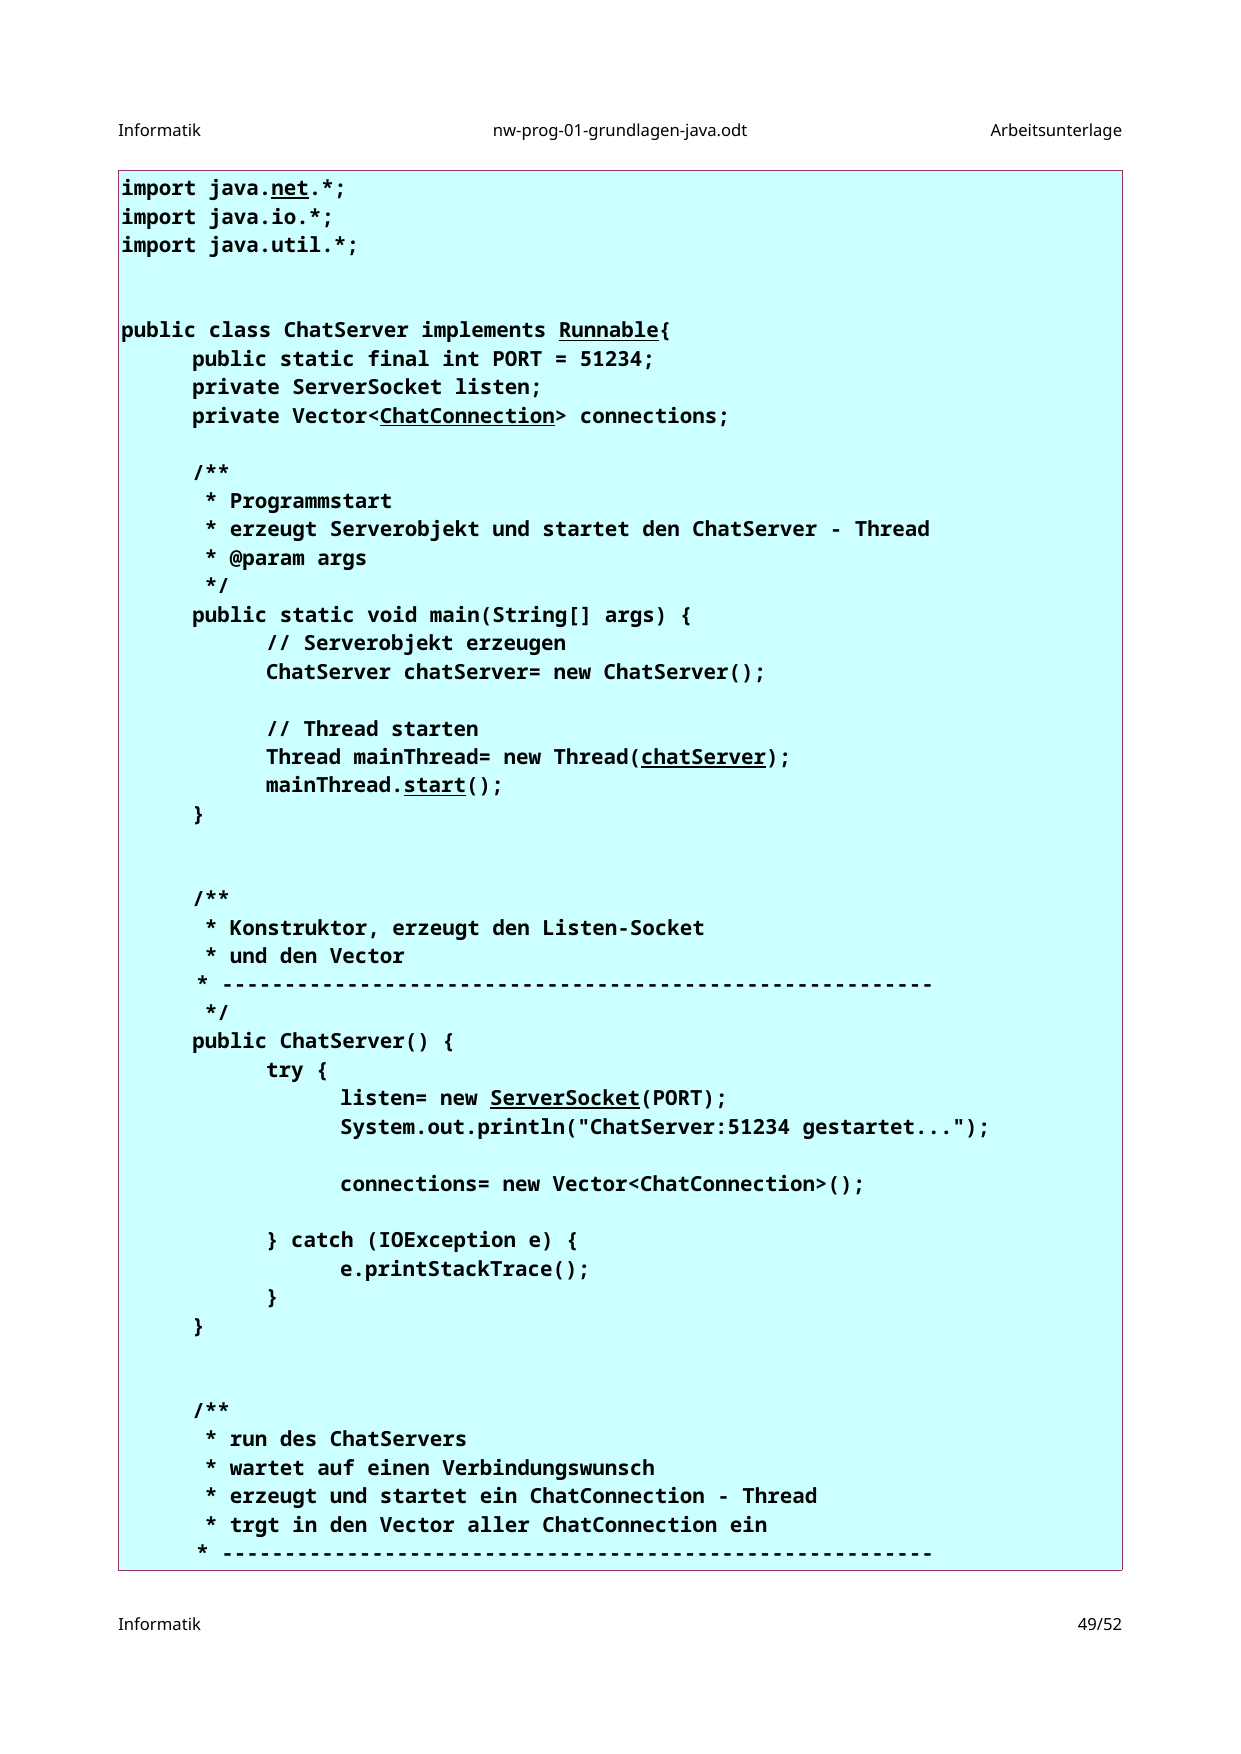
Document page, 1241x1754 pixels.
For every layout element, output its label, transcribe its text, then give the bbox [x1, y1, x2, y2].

text } [119, 796, 1122, 824]
text mainThread.start(); [119, 767, 1122, 796]
text * Konstruktor, erzeugt den Listen-Socket [119, 910, 1122, 938]
text public ChatServer() { [119, 1023, 1122, 1052]
text e.printStackTrace(); [119, 1251, 1122, 1279]
text try { [119, 1052, 1122, 1080]
text import java.net.*; [119, 171, 1122, 199]
text /** [119, 881, 1122, 910]
text */ [119, 568, 1122, 597]
text * @param args [119, 540, 1122, 568]
text /** [119, 1393, 1122, 1422]
text connections= new Vector<ChatConnection>(); [119, 1166, 1122, 1194]
text import java.io.*; [119, 199, 1122, 227]
text * Programmstart [119, 483, 1122, 512]
text listen= new ServerSocket(PORT); [119, 1080, 1122, 1109]
text public static void main(String[] args) { [119, 597, 1122, 625]
text /** [119, 455, 1122, 483]
text } [119, 1279, 1122, 1308]
text * erzeugt und startet ein ChatConnection - Thread [119, 1478, 1122, 1507]
text */ [119, 995, 1122, 1023]
text Thread mainThread= new Thread(chatServer); [119, 739, 1122, 767]
text * erzeugt Serverobjekt und startet den ChatServer - Thread [119, 512, 1122, 540]
text ChatServer chatServer= new ChatServer(); [119, 654, 1122, 682]
text * und den Vector * --------------------------------------------------------- [119, 938, 1122, 995]
text * run des ChatServers [119, 1422, 1122, 1450]
text public static final int PORT = 51234; [119, 341, 1122, 369]
text * --------------------------------------------------------- [119, 1535, 1122, 1570]
text // Thread starten [119, 711, 1122, 739]
text } [119, 1308, 1122, 1336]
text } catch (IOException e) { [119, 1222, 1122, 1251]
text // Serverobjekt erzeugen [119, 625, 1122, 654]
text * wartet auf einen Verbindungswunsch [119, 1450, 1122, 1478]
text private ServerSocket listen; [119, 369, 1122, 398]
text import java.util.*; [119, 227, 1122, 256]
text System.out.println("ChatServer:51234 gestartet..."); [119, 1109, 1122, 1137]
text * trgt in den Vector aller ChatConnection ein [119, 1507, 1122, 1535]
text public class ChatServer implements Runnable{ [119, 312, 1122, 341]
text private Vector<ChatConnection> connections; [119, 398, 1122, 426]
